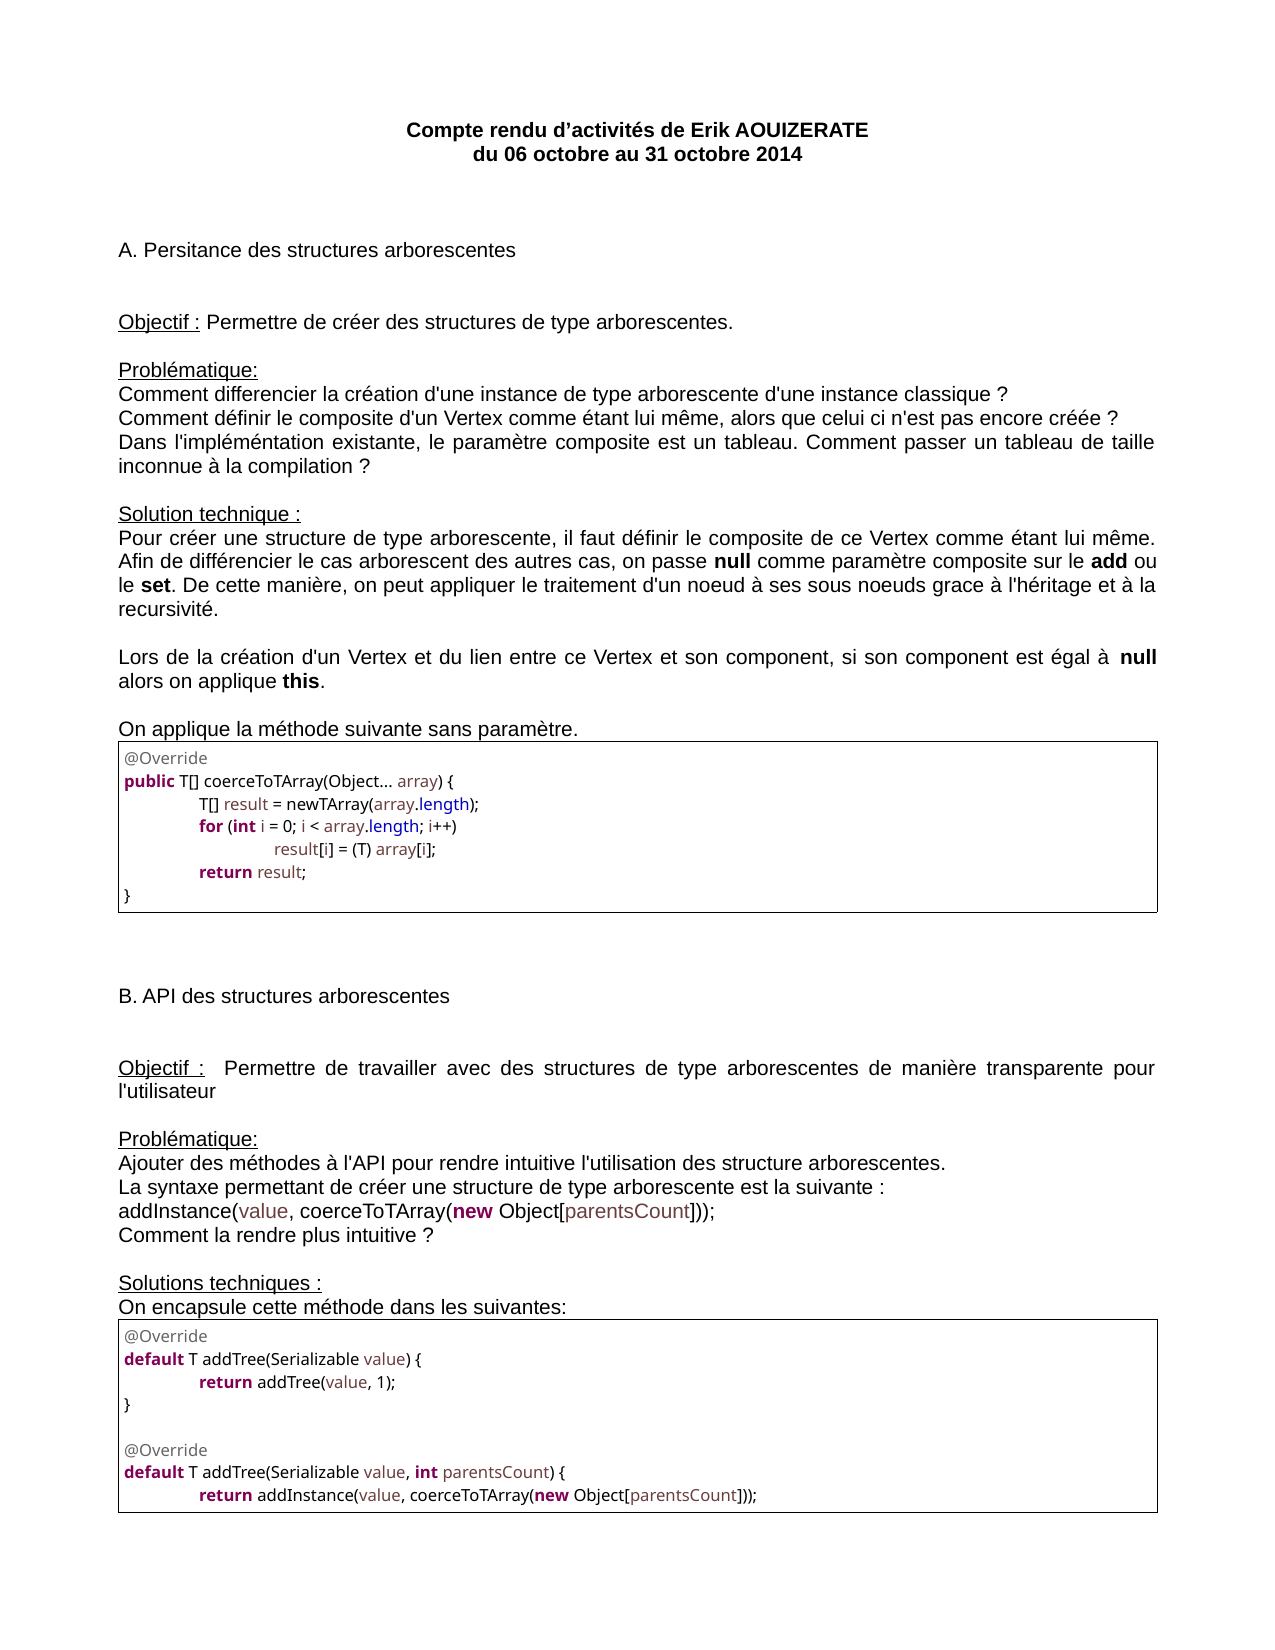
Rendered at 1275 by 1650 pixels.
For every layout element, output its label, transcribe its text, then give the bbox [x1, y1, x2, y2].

text Ajouter des méthodes à l'API pour rendre intuitive l'utilisation des structure arborescentes. [118, 1151, 1157, 1175]
text Problématique: [118, 1127, 1157, 1151]
text Comment définir le composite d'un Vertex comme étant lui même, alors que celui ci n'est pas encore créée ? [118, 406, 1157, 429]
table_header @Override default T addTree(Serializable value) { return addTree(value, 1); } @Override default T addTree(Serializable value, int parentsCount) { return addInstance(value, coerceToTArray(new Object[parentsCount])); [119, 1320, 1157, 1512]
text Solution technique : [118, 501, 1157, 525]
text du 06 octobre au 31 octobre 2014 [118, 142, 1157, 166]
text Compte rendu d’activités de Erik AOUIZERATE [118, 118, 1157, 142]
text Objectif : Permettre de créer des structures de type arborescentes. [118, 310, 1157, 334]
text La syntaxe permettant de créer une structure de type arborescente est la suivante : [118, 1175, 1157, 1199]
text Objectif : Permettre de travailler avec des structures de type arborescentes de manière transparente pour l'utilisateur [118, 1055, 1157, 1103]
table_header @Override public T[] coerceToTArray(Object... array) { T[] result = newTArray(array.length); for (int i = 0; i < array.length; i++) result[i] = (T) array[i]; return result; } [119, 742, 1157, 912]
text Pour créer une structure de type arborescente, il faut définir le composite de ce Vertex comme étant lui même. Afin de différencier le cas arborescent des autres cas, on passe null comme paramètre composite sur le add ou le set. De cette manière, on peut appliquer le traitement d'un noeud à ses sous noeuds grace à l'héritage et à la recursivité. [118, 525, 1157, 621]
text On applique la méthode suivante sans paramètre. [118, 717, 1157, 741]
text Comment la rendre plus intuitive ? [118, 1223, 1157, 1247]
text Lors de la création d'un Vertex et du lien entre ce Vertex et son component, si son component est égal à null alors on applique this. [118, 645, 1157, 693]
text Solutions techniques : [118, 1271, 1157, 1295]
text On encapsule cette méthode dans les suivantes: [118, 1295, 1157, 1319]
text Dans l'impléméntation existante, le paramètre composite est un tableau. Comment passer un tableau de taille inconnue à la compilation ? [118, 429, 1157, 477]
text Problématique: [118, 358, 1157, 382]
text A. Persitance des structures arborescentes [118, 238, 1157, 262]
text B. API des structures arborescentes [118, 983, 1157, 1007]
text Comment differencier la création d'une instance de type arborescente d'une instance classique ? [118, 382, 1157, 406]
text addInstance(value, coerceToTArray(new Object[parentsCount])); [118, 1199, 1157, 1223]
